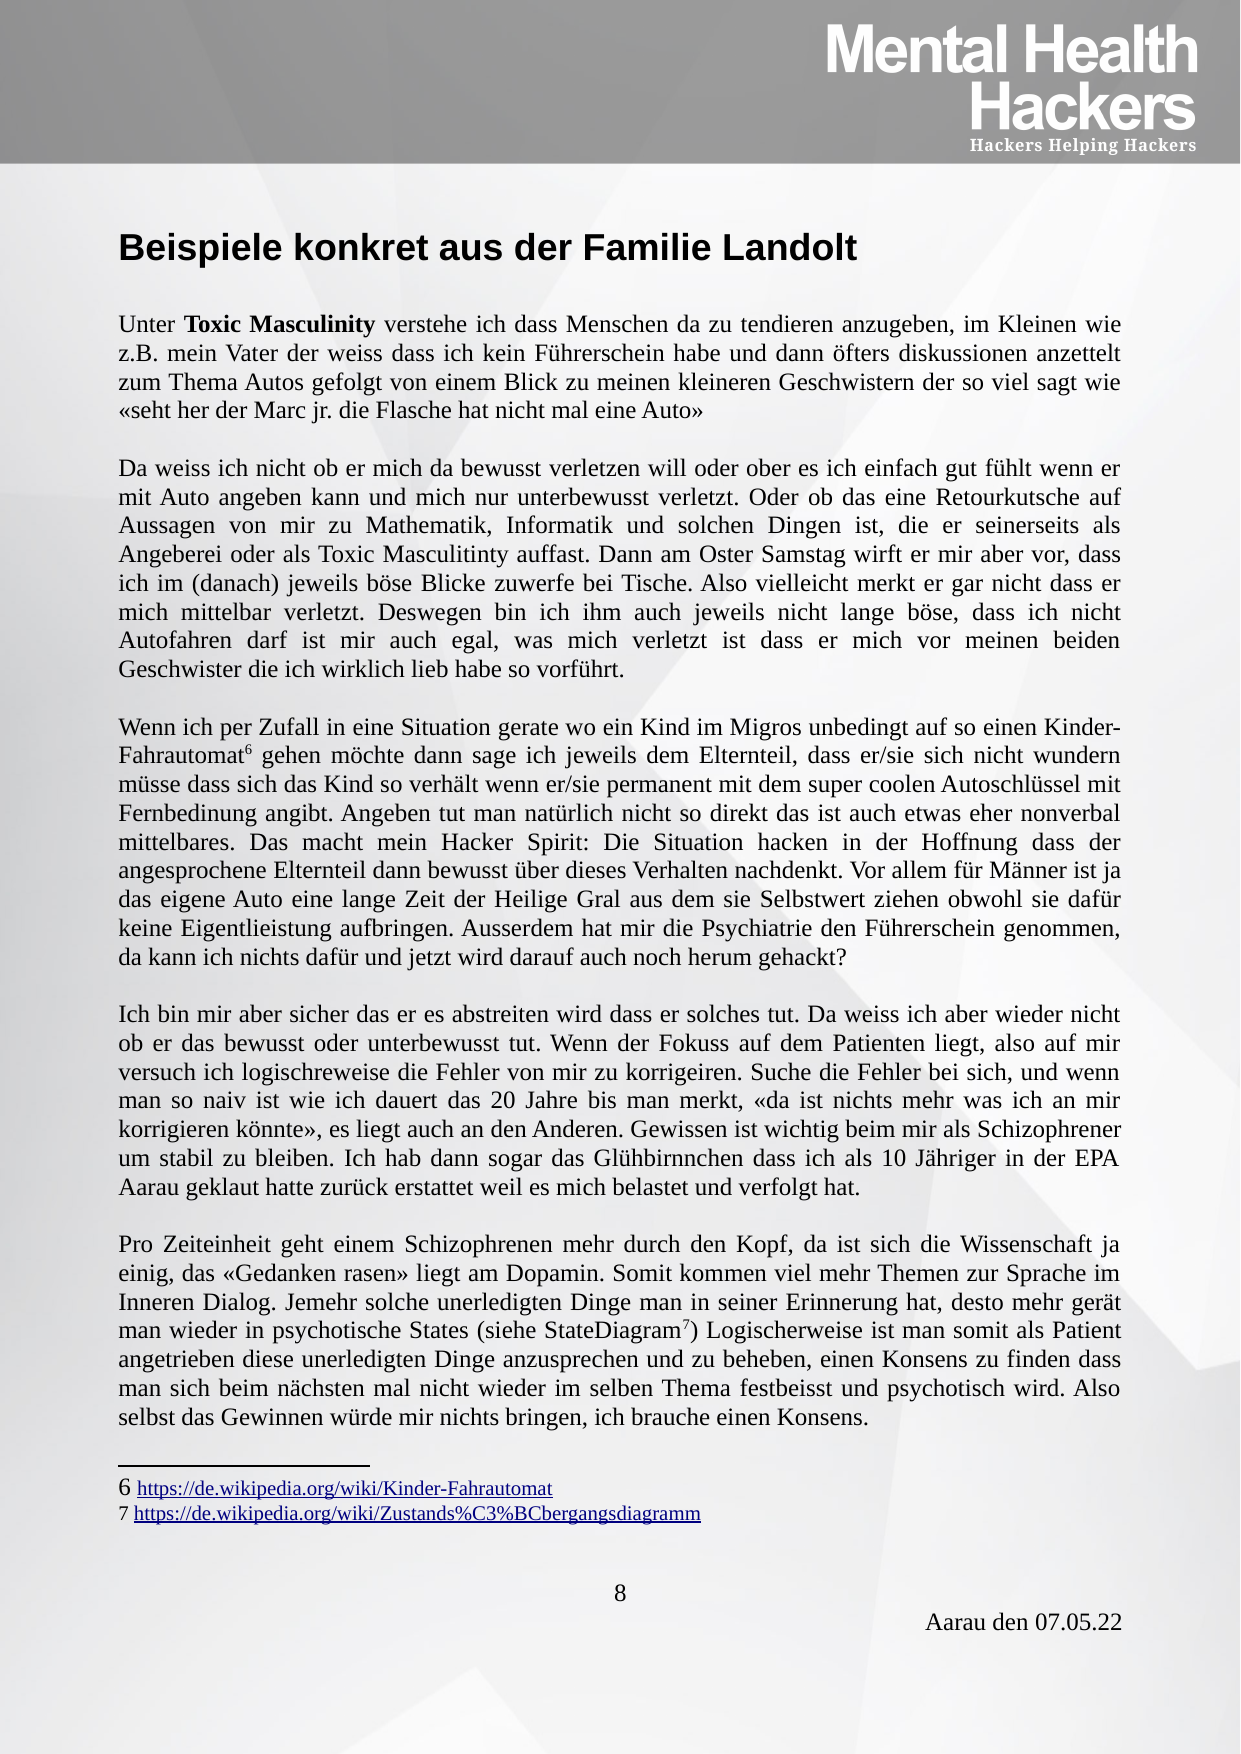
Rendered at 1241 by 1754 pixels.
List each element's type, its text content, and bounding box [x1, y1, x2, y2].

text Unter Toxic Masculinity verstehe ich dass Menschen da zu tendieren anzugeben, im Kleinen wie z.B. mein Vater der weiss dass ich kein Führerschein habe und dann öfters diskussionen anzettelt zum Thema Autos gefolgt von einem Blick zu meinen kleineren Geschwistern der so viel sagt wie «seht her der Marc jr. die Flasche hat nicht mal eine Auto» [118, 309, 1122, 424]
text Pro Zeiteinheit geht einem Schizophrenen mehr durch den Kopf, da ist sich die Wissenschaft ja einig, das «Gedanken rasen» liegt am Dopamin. Somit kommen viel mehr Themen zur Sprache im Inneren Dialog. Jemehr solche unerledigten Dinge man in seiner Erinnerung hat, desto mehr gerät man wieder in psychotische States (siehe StateDiagram) Logischerweise ist man somit als Patient angetrieben diese unerledigten Dinge anzusprechen und zu beheben, einen Konsens zu finden dass man sich beim nächsten mal nicht wieder im selben Thema festbeisst und psychotisch wird. Also selbst das Gewinnen würde mir nichts bringen, ich brauche einen Konsens. [118, 1229, 1122, 1431]
text Da weiss ich nicht ob er mich da bewusst verletzen will oder ober es ich einfach gut fühlt wenn er mit Auto angeben kann und mich nur unterbewusst verletzt. Oder ob das eine Retourkutsche auf Aussagen von mir zu Mathematik, Informatik und solchen Dingen ist, die er seinerseits als Angeberei oder als Toxic Masculitinty auffast. Dann am Oster Samstag wirft er mir aber vor, dass ich im (danach) jeweils böse Blicke zuwerfe bei Tische. Also vielleicht merkt er gar nicht dass er mich mittelbar verletzt. Deswegen bin ich ihm auch jeweils nicht lange böse, dass ich nicht Autofahren darf ist mir auch egal, was mich verletzt ist dass er mich vor meinen beiden Geschwister die ich wirklich lieb habe so vorführt. [118, 453, 1122, 683]
text Ich bin mir aber sicher das er es abstreiten wird dass er solches tut. Da weiss ich aber wieder nicht ob er das bewusst oder unterbewusst tut. Wenn der Fokuss auf dem Patienten liegt, also auf mir versuch ich logischreweise die Fehler von mir zu korrigeiren. Suche die Fehler bei sich, und wenn man so naiv ist wie ich dauert das 20 Jahre bis man merkt, «da ist nichts mehr was ich an mir korrigieren könnte», es liegt auch an den Anderen. Gewissen ist wichtig beim mir als Schizophrener um stabil zu bleiben. Ich hab dann sogar das Glühbirnnchen dass ich als 10 Jähriger in der EPA Aarau geklaut hatte zurück erstattet weil es mich belastet und verfolgt hat. [118, 999, 1122, 1201]
picture [0, 0, 1241, 1754]
text Wenn ich per Zufall in eine Situation gerate wo ein Kind im Migros unbedingt auf so einen Kinder-Fahrautomat gehen möchte dann sage ich jeweils dem Elternteil, dass er/sie sich nicht wundern müsse dass sich das Kind so verhält wenn er/sie permanent mit dem super coolen Autoschlüssel mit Fernbedinung angibt. Angeben tut man natürlich nicht so direkt das ist auch etwas eher nonverbal mittelbares. Das macht mein Hacker Spirit: Die Situation hacken in der Hoffnung dass der angesprochene Elternteil dann bewusst über dieses Verhalten nachdenkt. Vor allem für Männer ist ja das eigene Auto eine lange Zeit der Heilige Gral aus dem sie Selbstwert ziehen obwohl sie dafür keine Eigentlieistung aufbringen. Ausserdem hat mir die Psychiatrie den Führerschein genommen, da kann ich nichts dafür und jetzt wird darauf auch noch herum gehackt? [118, 712, 1122, 971]
text https://de.wikipedia.org/wiki/Zustands%C3%BCbergangsdiagramm [118, 1501, 1122, 1525]
subtitle Beispiele konkret aus der Familie Landolt [118, 225, 1122, 268]
text https://de.wikipedia.org/wiki/Kinder-Fahrautomat [118, 1472, 1122, 1501]
